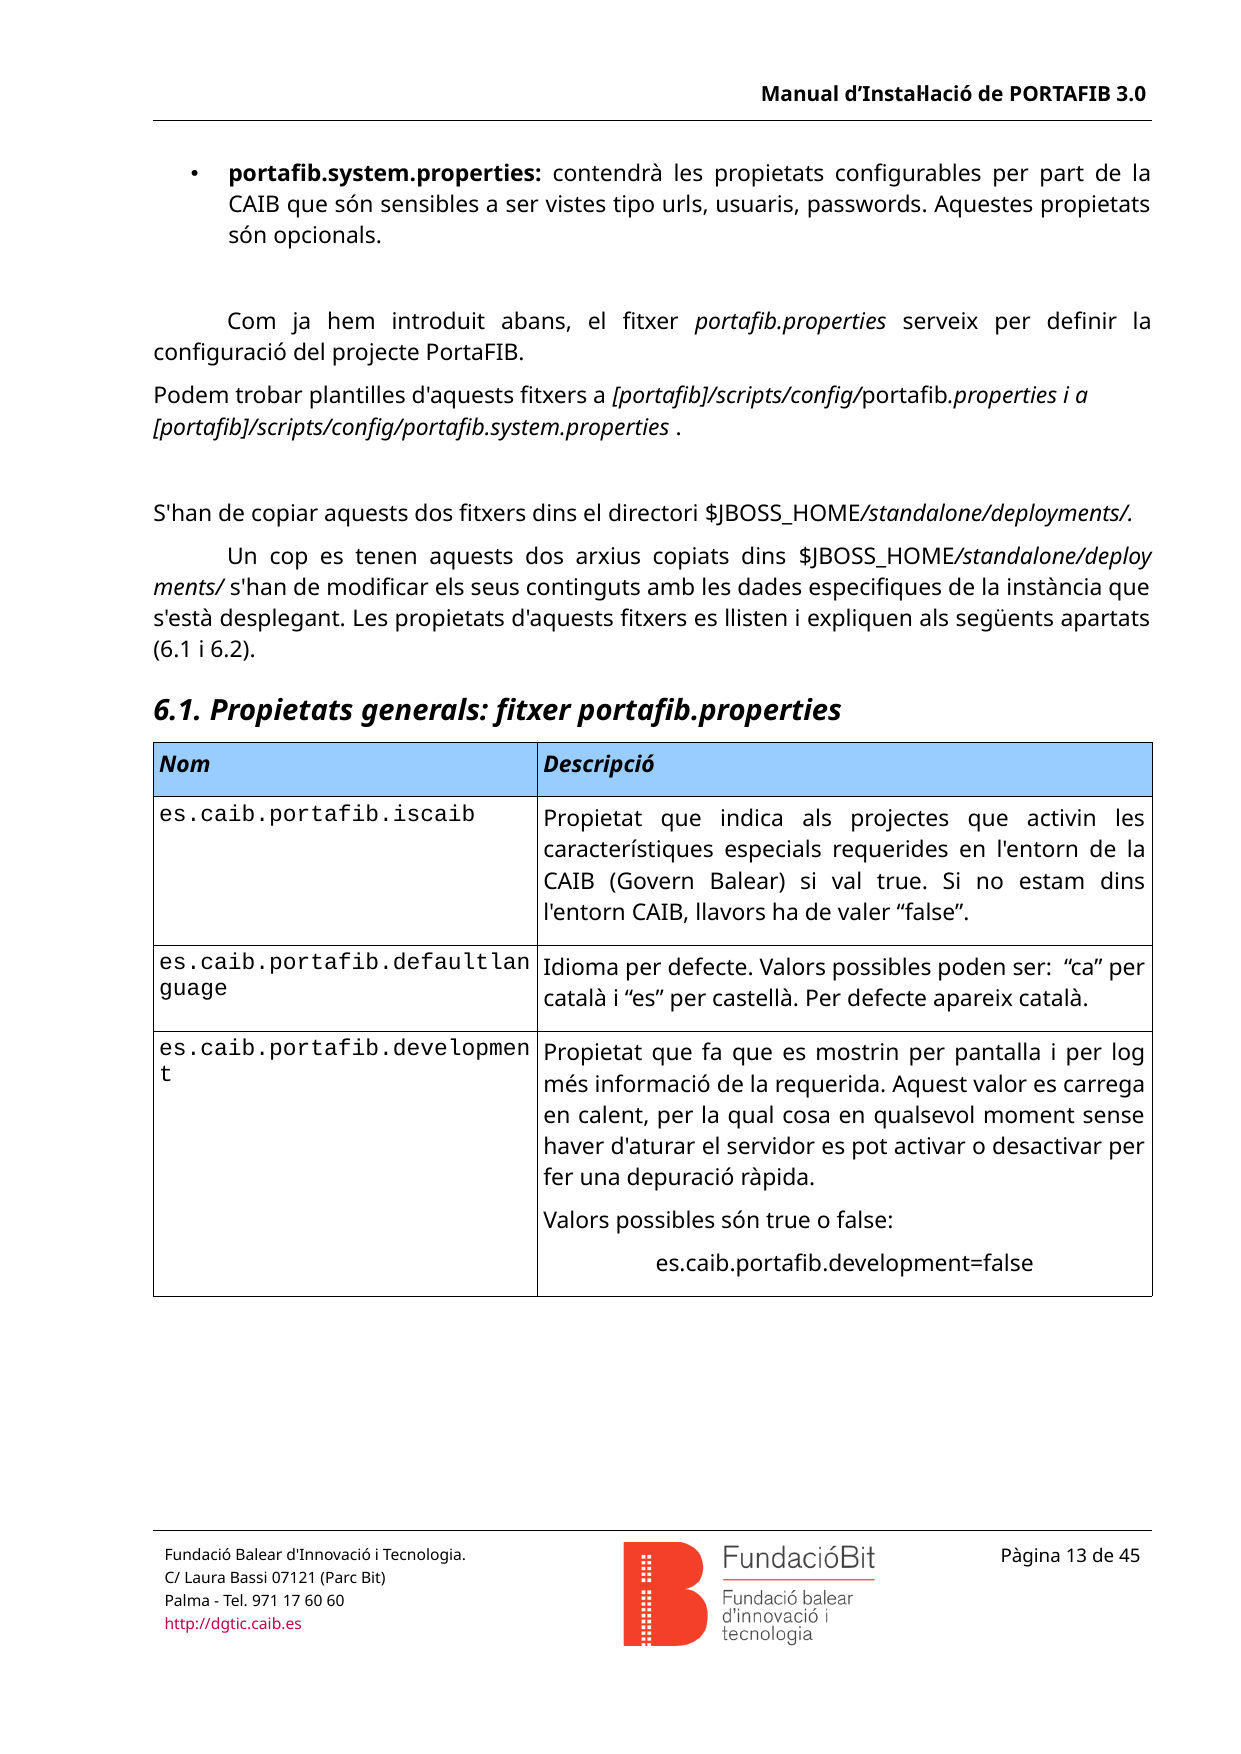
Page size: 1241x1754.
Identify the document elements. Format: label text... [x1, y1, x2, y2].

table_cell Propietat que fa que es mostrin per pantalla i per log més informació de la requerida. Aquest valor es carrega en calent, per la qual cosa en qualsevol moment sense haver d'aturar el servidor es pot activar o desactivar per fer una depuració ràpida. Valors possibles són true o false: es.caib.portafib.development=false [538, 1032, 1152, 1296]
text S'han de copiar aquests dos fitxers dins el directori $JBOSS_HOME/standalone/deployments/. [153, 497, 1152, 528]
text Podem trobar plantilles d'aquests fitxers a [portafib]/scripts/config/portafib.properties i a [portafib]/scripts/config/portafib.system.properties . [153, 379, 1152, 442]
text Com ja hem introduit abans, el fitxer portafib.properties serveix per definir la configuració del projecte PortaFIB. [153, 305, 1152, 367]
table_cell es.caib.portafib.iscaib [154, 797, 537, 945]
table_cell Propietat que indica als projectes que activin les característiques especials requerides en l'entorn de la CAIB (Govern Balear) si val true. Si no estam dins l'entorn CAIB, llavors ha de valer “false”. [538, 797, 1152, 945]
list portafib.system.properties: contendrà les propietats configurables per part de la CAIB que són sensibles a ser vistes tipo urls, usuaris, passwords. Aquestes propietats són opcionals. [191, 156, 1152, 250]
subtitle Propietats generals: fitxer portafib.properties [153, 689, 1152, 729]
table_cell es.caib.portafib.development [154, 1032, 537, 1296]
picture [623, 1542, 875, 1646]
table_header Nom [154, 743, 537, 796]
table_header Descripció [538, 743, 1152, 796]
table_cell es.caib.portafib.defaultlanguage [154, 946, 537, 1031]
text Un cop es tenen aquests dos arxius copiats dins $JBOSS_HOME/standalone/deploy ments/ s'han de modificar els seus continguts amb les dades especifiques de la instància que s'està desplegant. Les propietats d'aquests fitxers es llisten i expliquen als següents apartats (6.1 i 6.2). [153, 539, 1152, 664]
table_cell Idioma per defecte. Valors possibles poden ser: “ca” per català i “es” per castellà. Per defecte apareix català. [538, 946, 1152, 1031]
